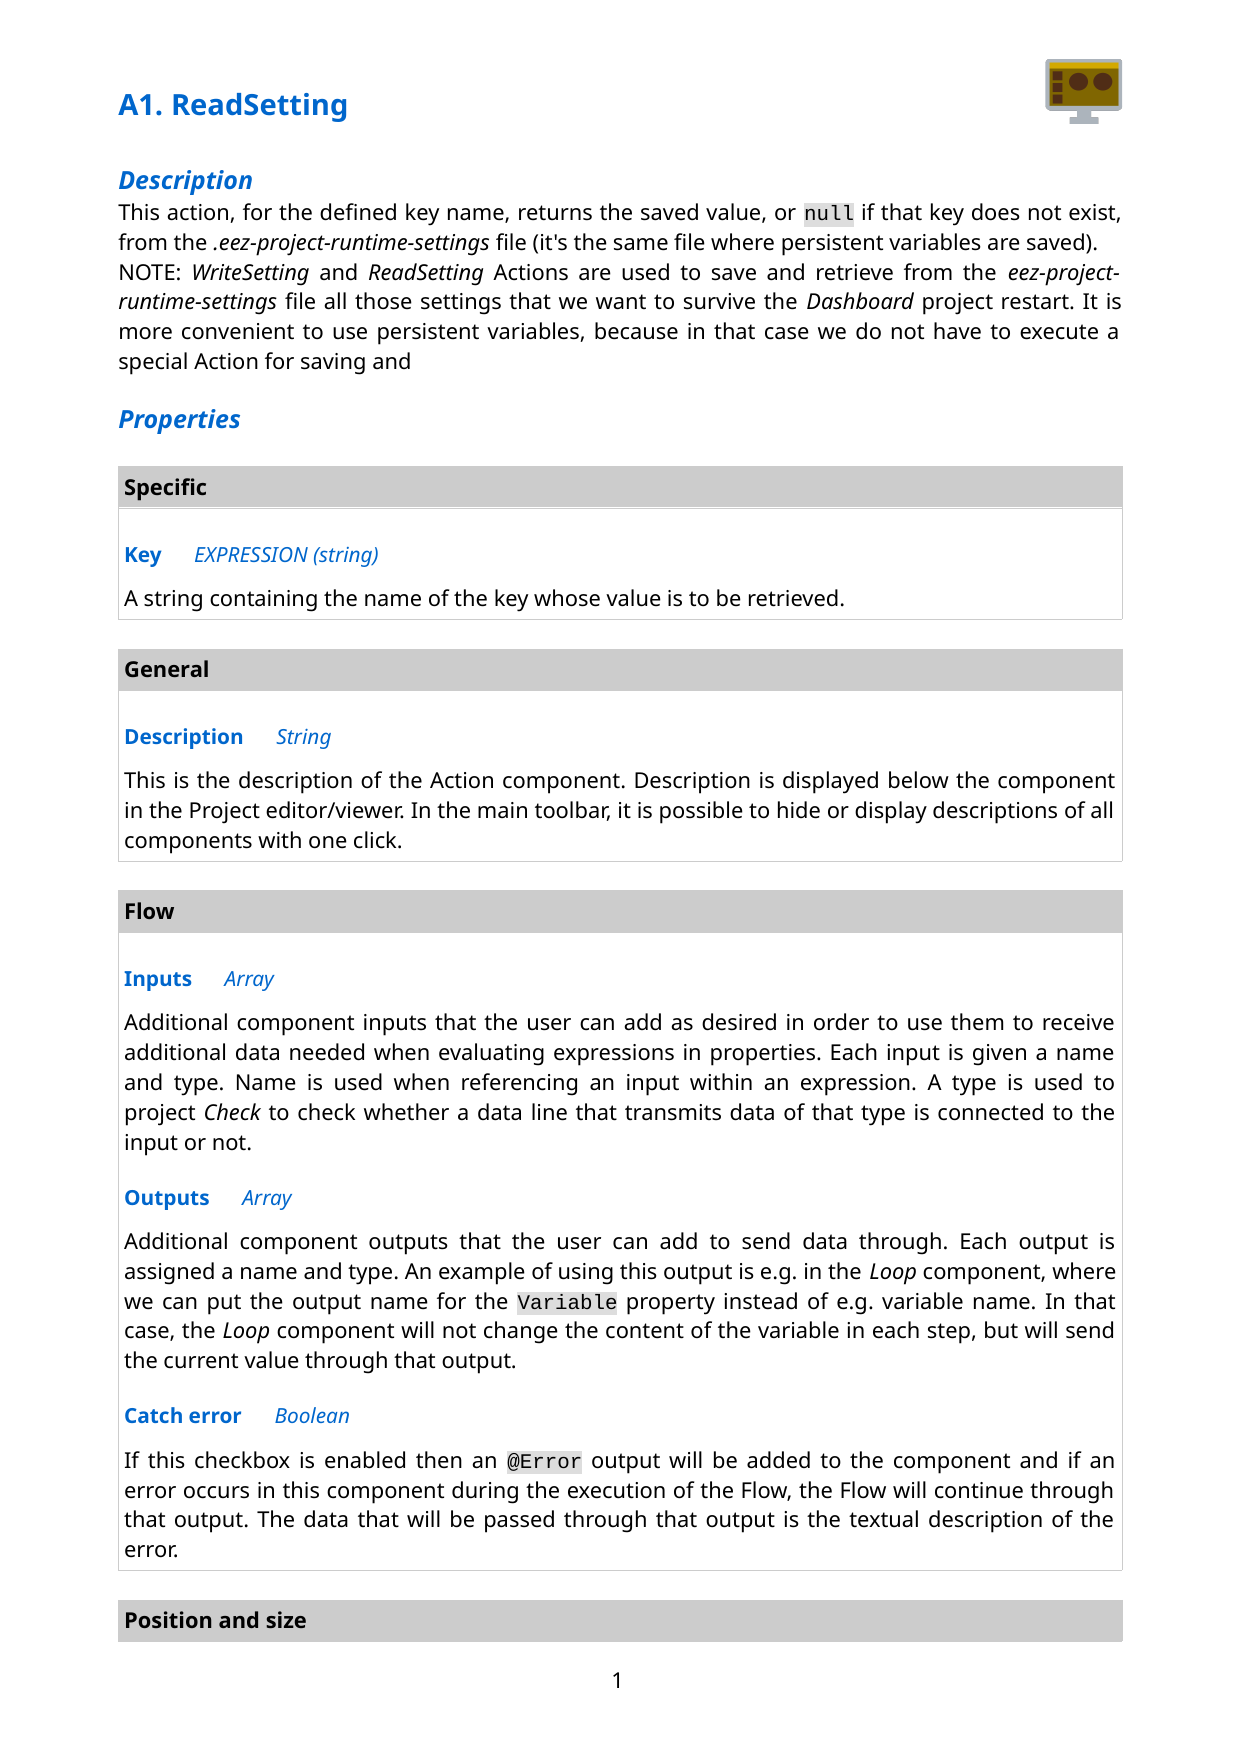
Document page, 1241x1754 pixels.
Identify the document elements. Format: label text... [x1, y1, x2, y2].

table_header Position and size [119, 1601, 1122, 1641]
subtitle Properties [118, 402, 1122, 436]
text NOTE: WriteSetting and ReadSetting Actions are used to save and retrieve from the eez-project-runtime-settings file all those settings that we want to survive the Dashboard project restart. It is more convenient to use persistent variables, because in that case we do not have to execute a special Action for saving and [118, 256, 1122, 376]
subtitle Description [118, 163, 1122, 197]
picture [1045, 59, 1123, 124]
table_cell Key EXPRESSION (string) A string containing the name of the key whose value is to be retrieved. [119, 509, 1122, 618]
table_cell Inputs Array Additional component inputs that the user can add as desired in order to use them to receive additional data needed when evaluating expressions in properties. Each input is given a name and type. Name is used when referencing an input within an expression. A type is used to project Check to check whether a data line that transmits data of that type is connected to the input or not. Outputs Array Additional component outputs that the user can add to send data through. Each output is assigned a name and type. An example of using this output is e.g. in the Loop component, where we can put the output name for the Variable property instead of e.g. variable name. In that case, the Loop component will not change the content of the variable in each step, but will send the current value through that output. Catch error Boolean If this checkbox is enabled then an @Error output will be added to the component and if an error occurs in this component during the execution of the Flow, the Flow will continue through that output. The data that will be passed through that output is the textual description of the error. [119, 933, 1122, 1570]
table_header Flow [119, 891, 1122, 932]
table_cell Description String This is the description of the Action component. Description is displayed below the component in the Project editor/viewer. In the main toolbar, it is possible to hide or display descriptions of all components with one click. [119, 691, 1122, 861]
subtitle ReadSetting [118, 84, 1045, 124]
table_header General [119, 650, 1122, 690]
table_header Specific [119, 467, 1122, 507]
text This action, for the defined key name, returns the saved value, or null if that key does not exist, from the .eez-project-runtime-settings file (it's the same file where persistent variables are saved). [118, 197, 1122, 256]
